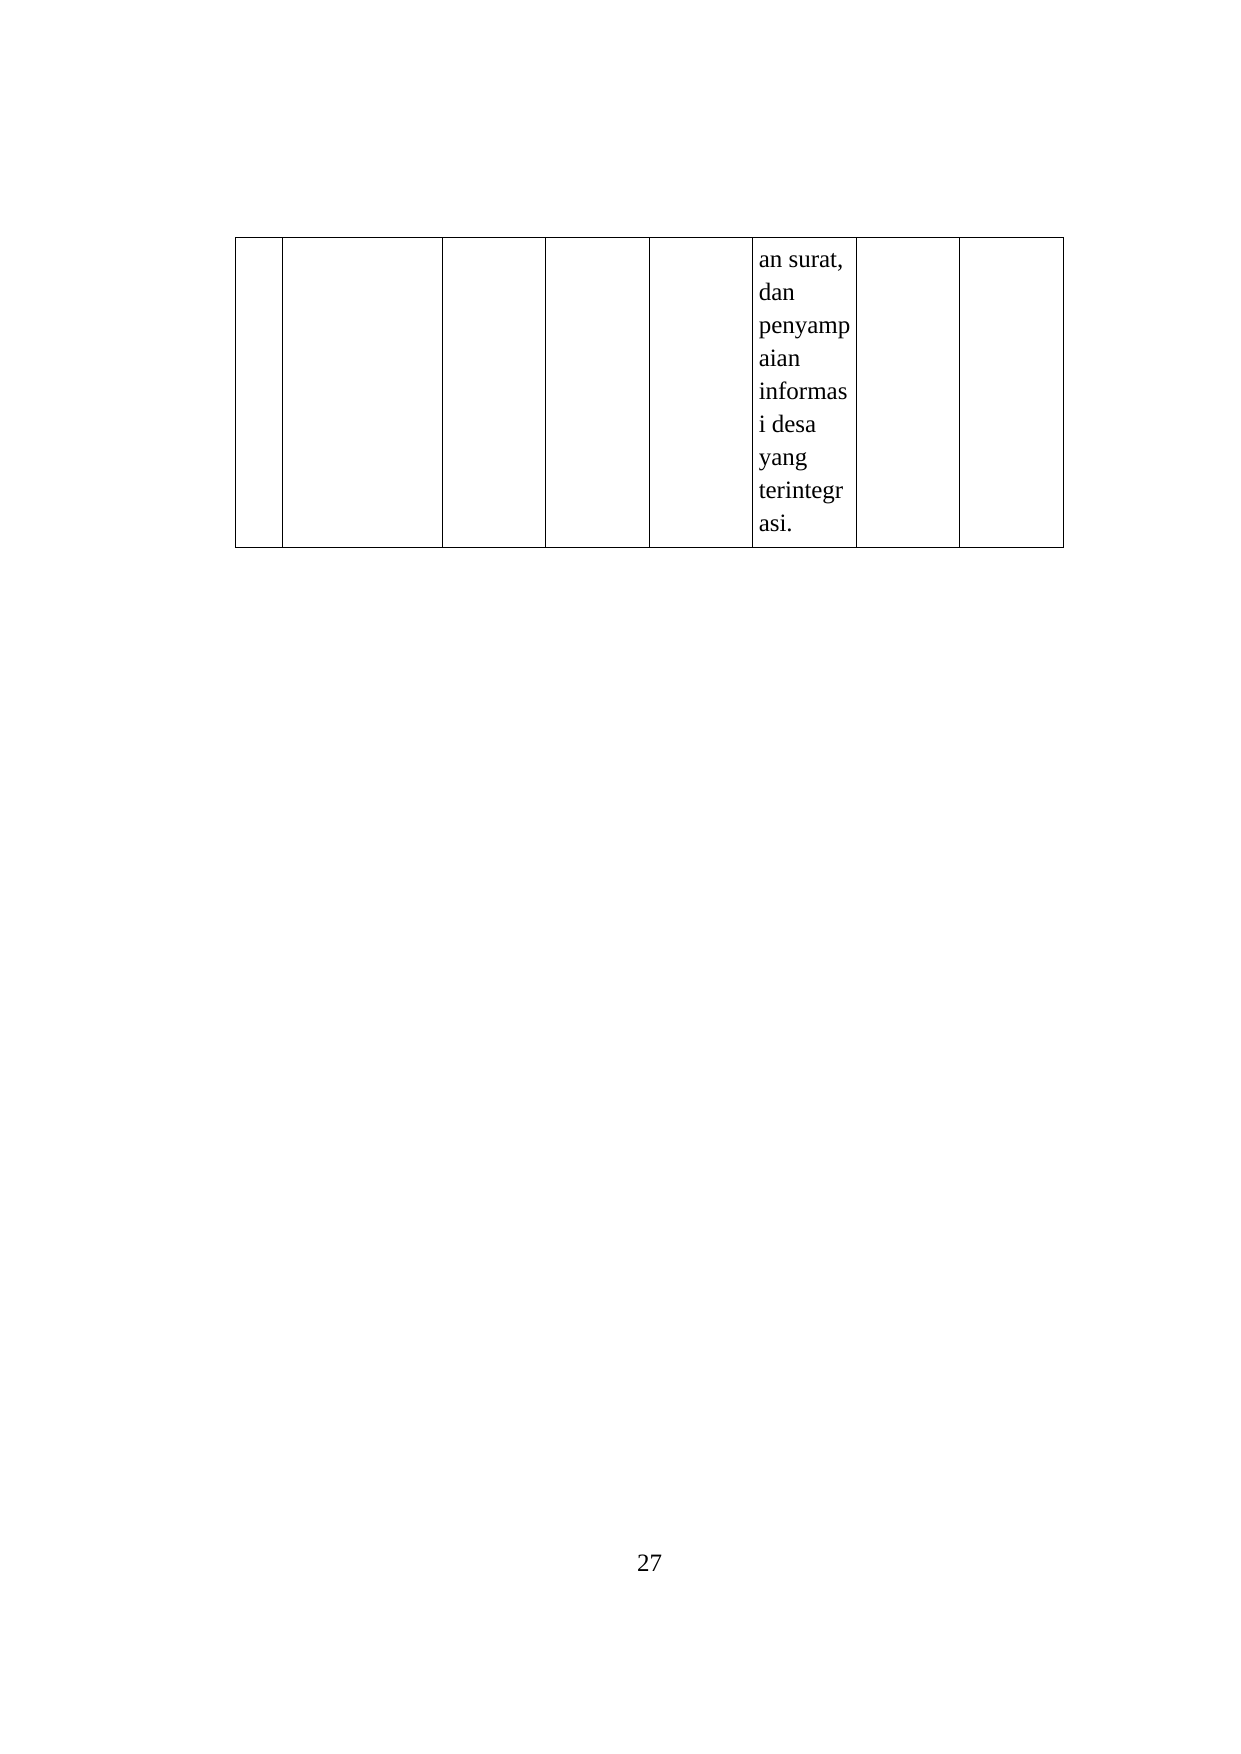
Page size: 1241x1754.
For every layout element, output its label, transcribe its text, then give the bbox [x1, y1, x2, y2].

table_cell [236, 238, 282, 547]
table_cell [960, 238, 1063, 547]
table_cell [443, 238, 545, 547]
table_cell an surat, dan penyampaian informasi desa yang terintegrasi. [753, 238, 856, 547]
table_cell [650, 238, 752, 547]
table_cell [857, 238, 959, 547]
table_cell [546, 238, 649, 547]
table_cell [283, 238, 442, 547]
